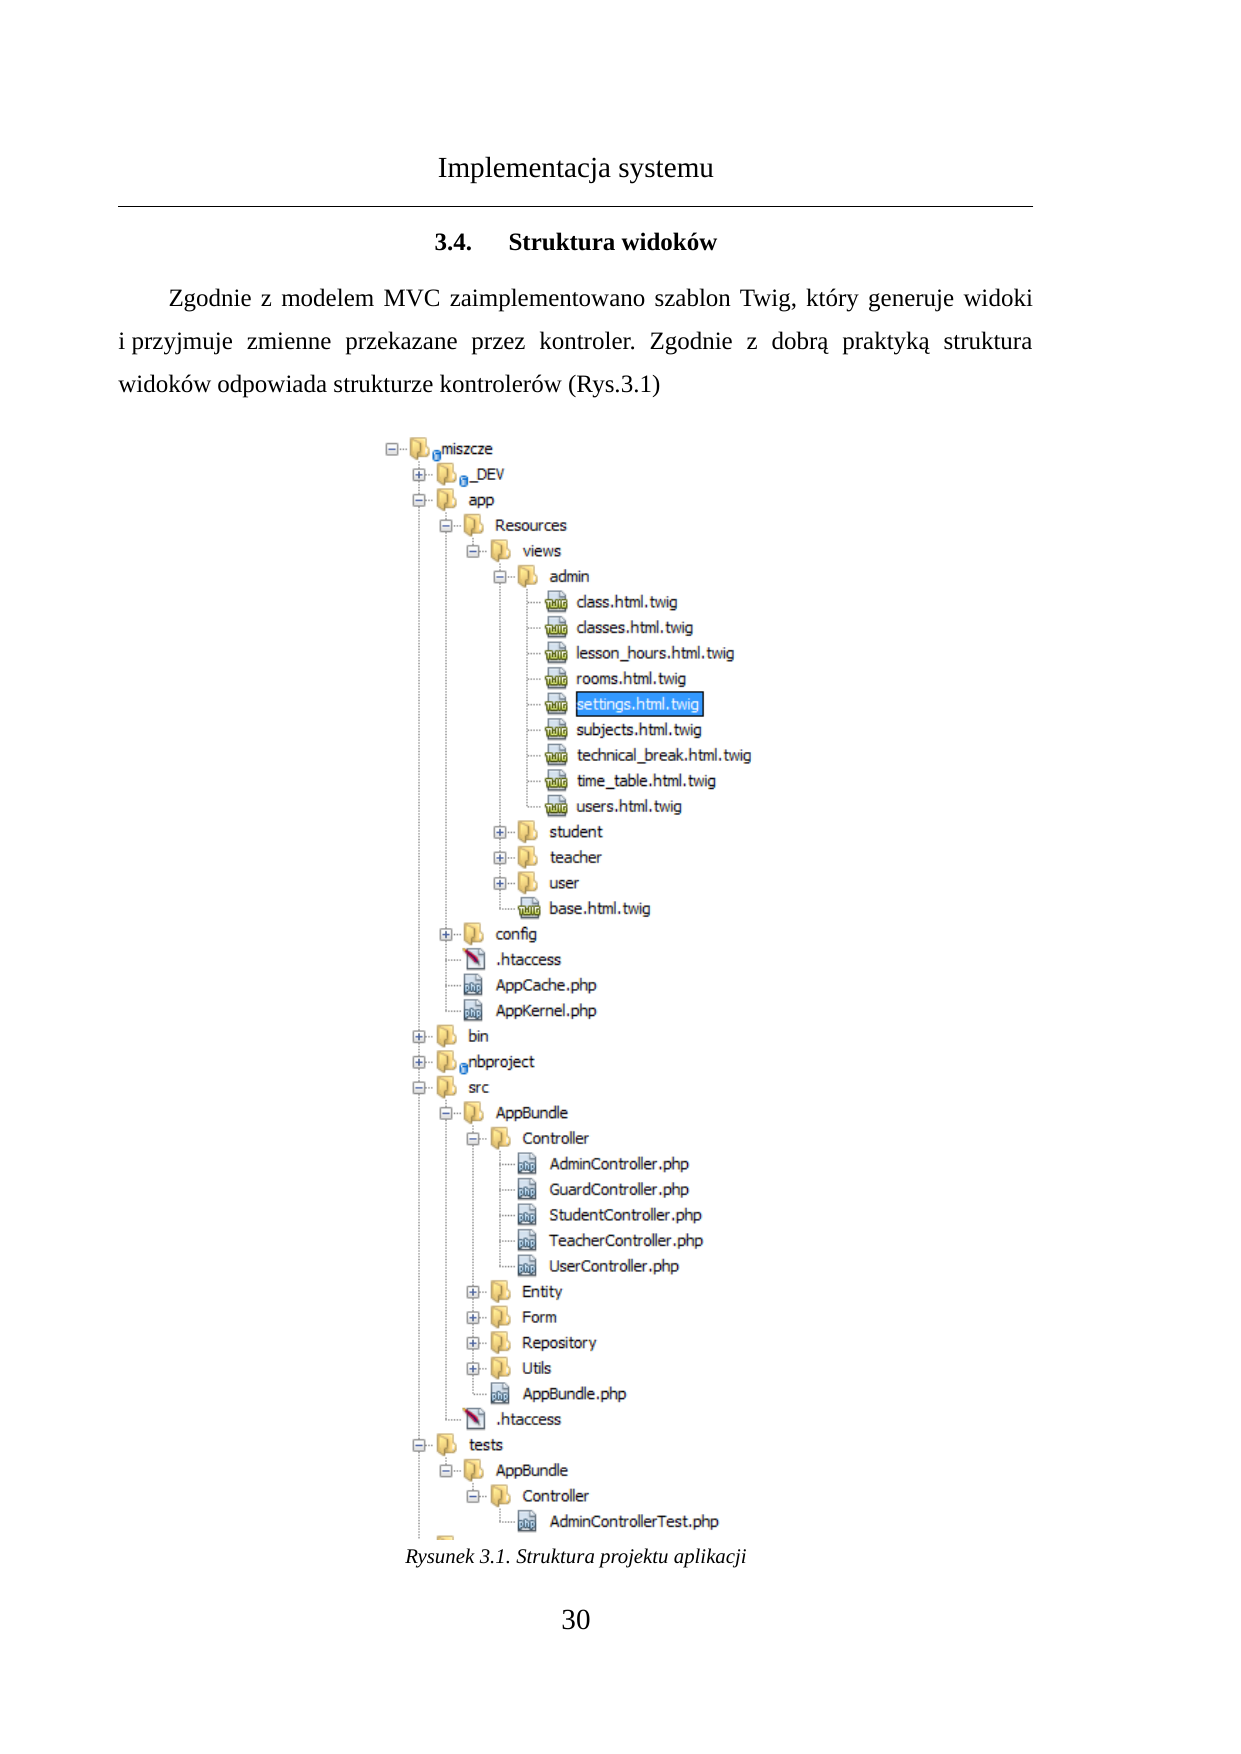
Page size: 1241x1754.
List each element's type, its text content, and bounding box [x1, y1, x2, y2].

text Rysunek 3.1. Struktura projektu aplikacji [384, 1540, 768, 1568]
text Zgodnie z modelem MVC zaimplementowano szablon Twig, który generuje widoki i przyjmuje zmienne przekazane przez kontroler. Zgodnie z dobrą praktyką struktura widoków odpowiada strukturze kontrolerów (Rys.3.1) [118, 283, 1033, 398]
subtitle Struktura widoków [118, 227, 1033, 256]
picture [383, 436, 768, 1540]
